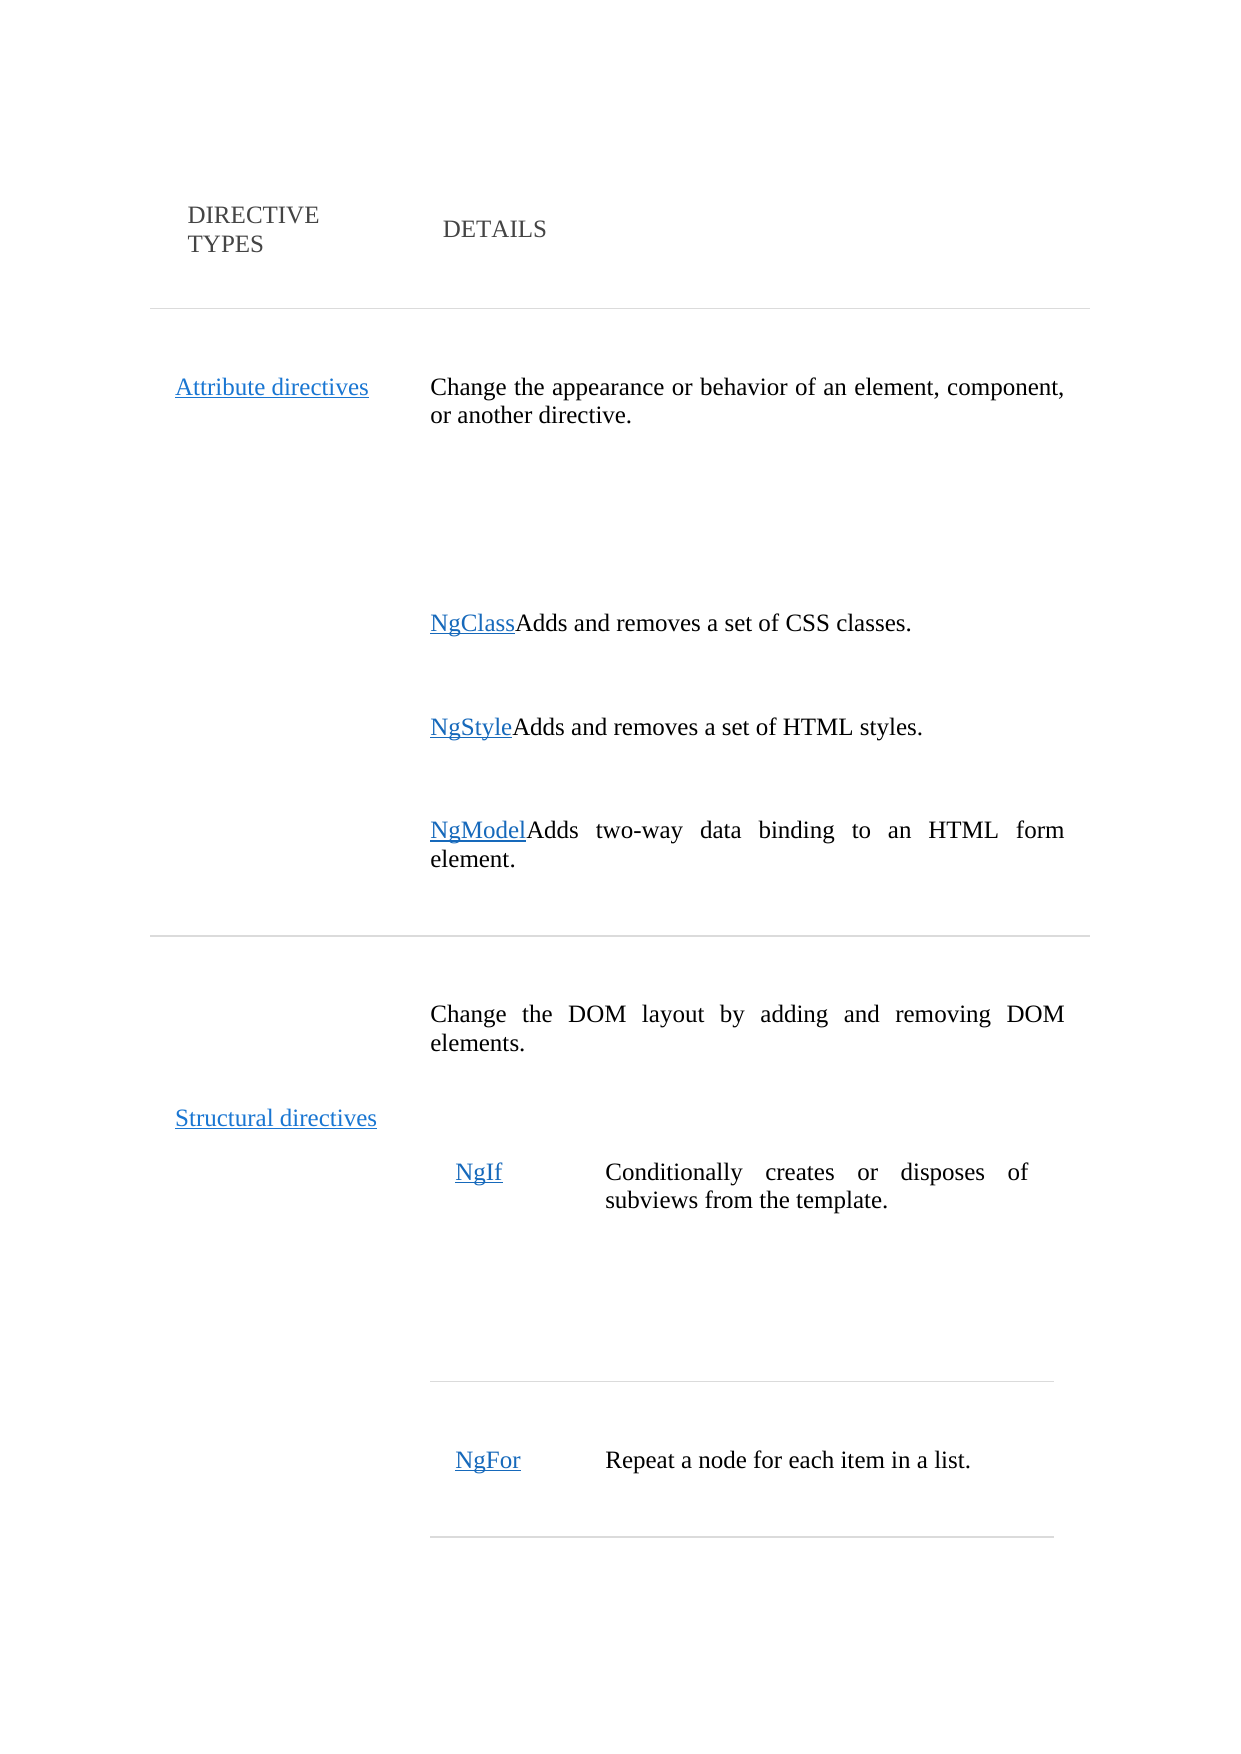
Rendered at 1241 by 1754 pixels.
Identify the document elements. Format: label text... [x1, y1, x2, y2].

table_header DETAILS [405, 150, 1090, 307]
table_header Conditionally creates or disposes of subviews from the template. [580, 1094, 1054, 1381]
table_cell Change the appearance or behavior of an element, component, or another directive. NgClassAdds and removes a set of CSS classes. NgStyleAdds and removes a set of HTML styles. NgModelAdds two-way data binding to an HTML form element. [405, 309, 1090, 935]
table_cell Structural directives [150, 937, 405, 1562]
table_header DIRECTIVE TYPES [150, 150, 405, 307]
table_cell Change the DOM layout by adding and removing DOM elements. [405, 937, 1090, 1562]
table_cell NgFor [430, 1382, 580, 1536]
table_cell Attribute directives [150, 309, 405, 935]
table_header NgIf [430, 1094, 580, 1381]
table_cell Repeat a node for each item in a list. [580, 1382, 1054, 1536]
